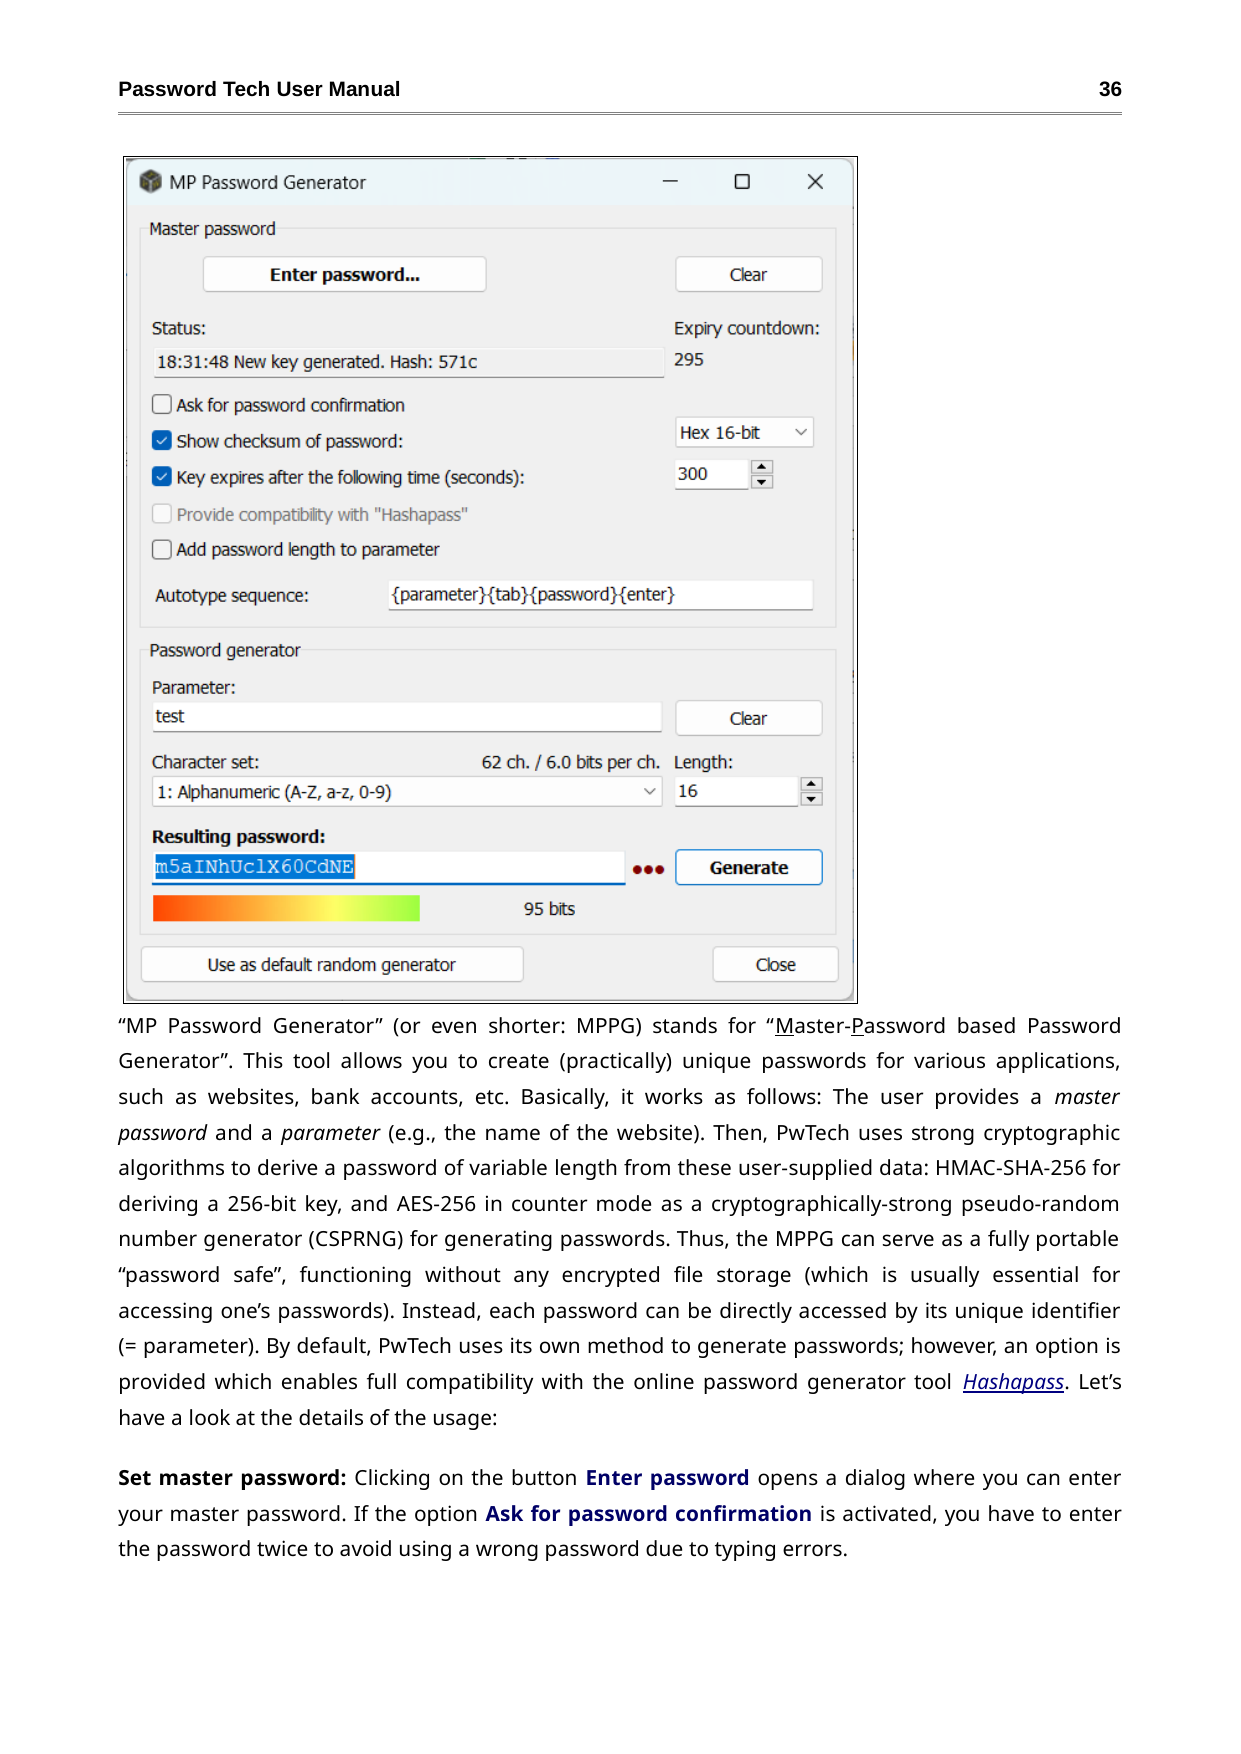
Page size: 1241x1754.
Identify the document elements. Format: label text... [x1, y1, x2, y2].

picture [126, 158, 854, 1001]
text Set master password: Clicking on the button Enter password opens a dialog where you can enter your master password. If the option Ask for password confirmation is activated, you have to enter the password twice to avoid using a wrong password due to typing errors. [118, 1463, 1122, 1563]
text “MP Password Generator” (or even shorter: MPPG) stands for “Master-Password based Password Generator”. This tool allows you to create (practically) unique passwords for various applications, such as websites, bank accounts, etc. Basically, it works as follows: The user provides a master password and a parameter (e.g., the name of the website). Then, PwTech uses strong cryptographic algorithms to derive a password of variable length from these user-supplied data: HMAC-SHA-256 for deriving a 256-bit key, and AES-256 in counter mode as a cryptographically-strong pseudo-random number generator (CSPRNG) for generating passwords. Thus, the MPPG can serve as a fully portable “password safe”, functioning without any encrypted file storage (which is usually essential for accessing one’s passwords). Instead, each password can be directly accessed by its unique identifier (= parameter). By default, PwTech uses its own method to generate passwords; however, an option is provided which enables full compatibility with the online password generator tool Hashapass. Let’s have a look at the details of the usage: [118, 156, 1122, 1431]
